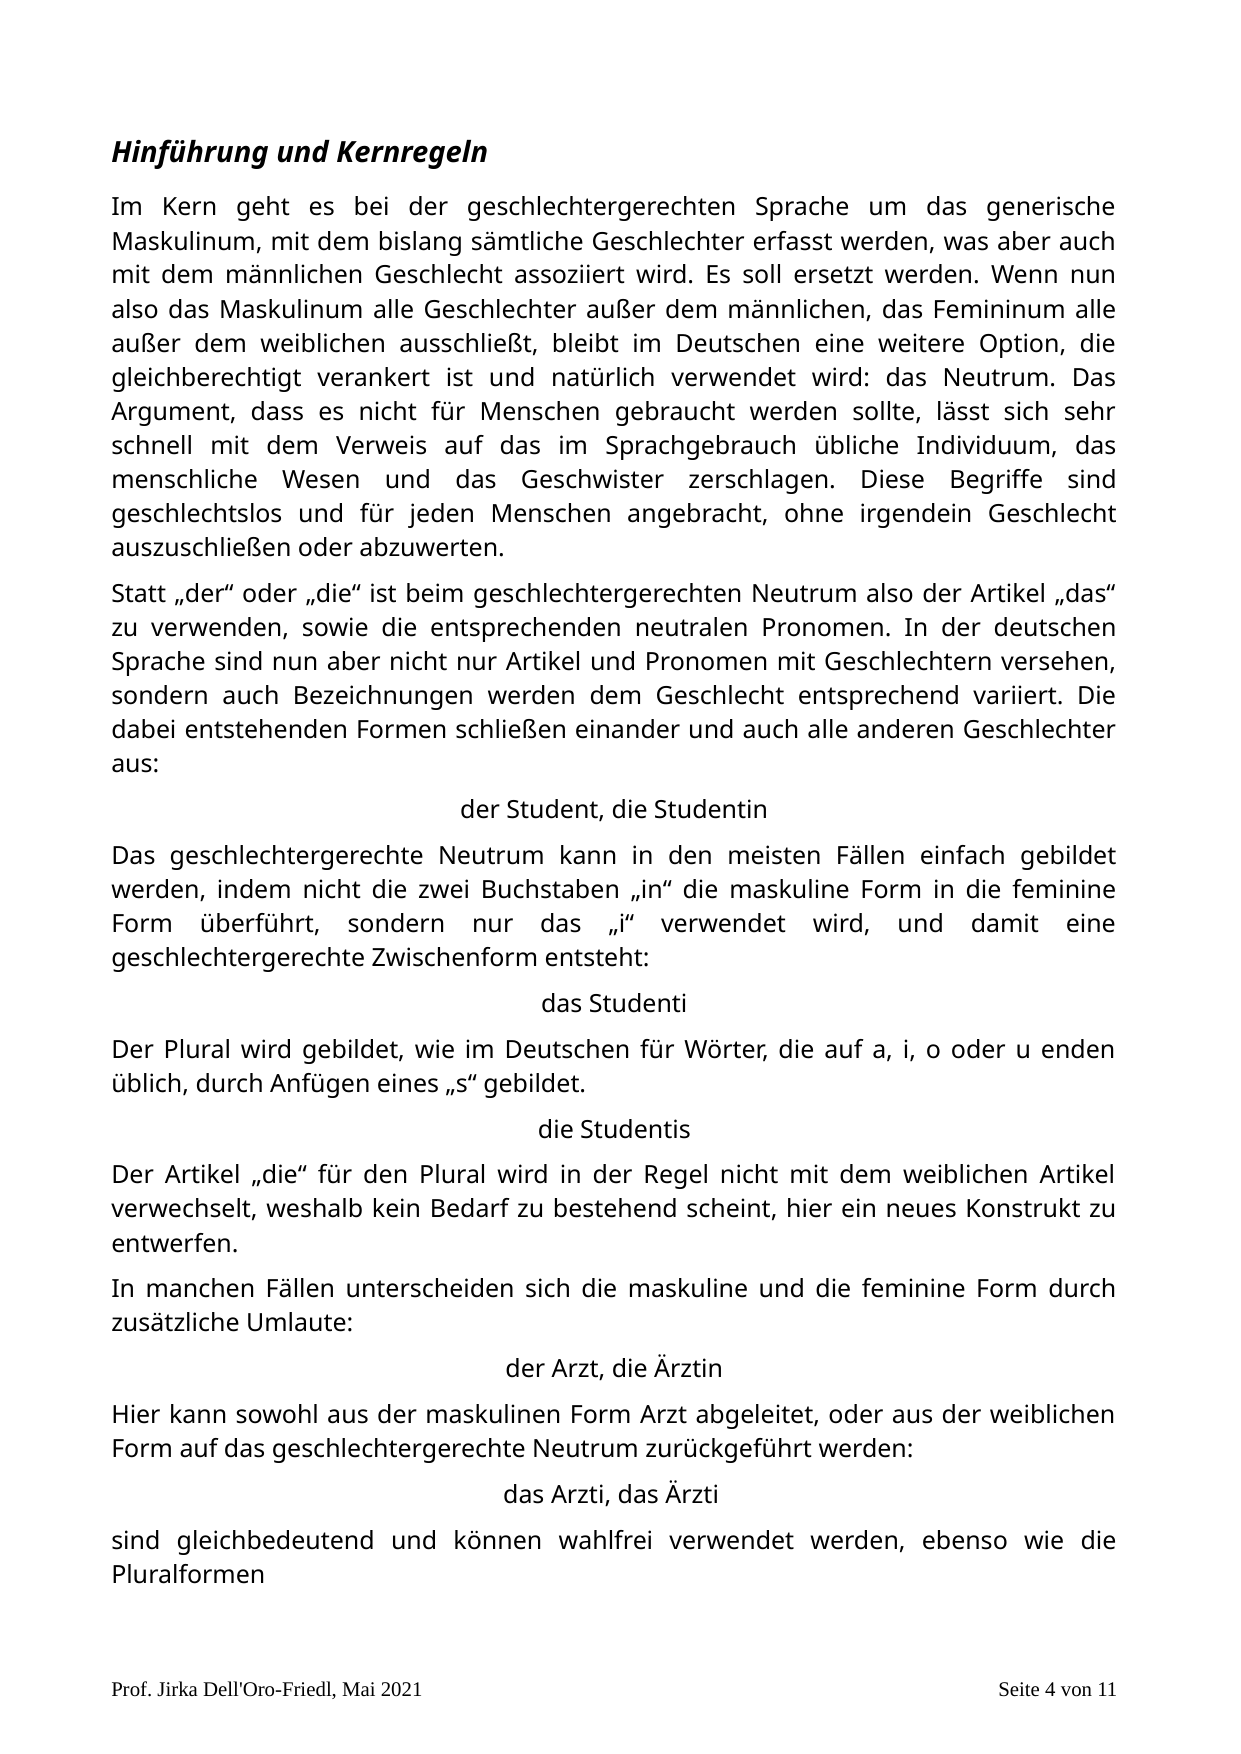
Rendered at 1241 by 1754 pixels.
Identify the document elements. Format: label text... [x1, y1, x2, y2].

text sind gleichbedeutend und können wahlfrei verwendet werden, ebenso wie die Pluralformen [111, 1522, 1117, 1591]
text das Arzti, das Ärzti [111, 1477, 1117, 1511]
text In manchen Fällen unterscheiden sich die maskuline und die feminine Form durch zusätzliche Umlaute: [111, 1271, 1117, 1339]
text der Arzt, die Ärztin [111, 1351, 1117, 1385]
text Der Artikel „die“ für den Plural wird in der Regel nicht mit dem weiblichen Artikel verwechselt, weshalb kein Bedarf zu bestehend scheint, hier ein neues Konstrukt zu entwerfen. [111, 1157, 1117, 1259]
text Hier kann sowohl aus der maskulinen Form Arzt abgeleitet, oder aus der weiblichen Form auf das geschlechtergerechte Neutrum zurückgeführt werden: [111, 1397, 1117, 1465]
subtitle Hinführung und Kernregeln [111, 131, 1117, 171]
text Im Kern geht es bei der geschlechtergerechten Sprache um das generische Maskulinum, mit dem bislang sämtliche Geschlechter erfasst werden, was aber auch mit dem männlichen Geschlecht assoziiert wird. Es soll ersetzt werden. Wenn nun also das Maskulinum alle Geschlechter außer dem männlichen, das Femininum alle außer dem weiblichen ausschließt, bleibt im Deutschen eine weitere Option, die gleichberechtigt verankert ist und natürlich verwendet wird: das Neutrum. Das Argument, dass es nicht für Menschen gebraucht werden sollte, lässt sich sehr schnell mit dem Verweis auf das im Sprachgebrauch übliche Individuum, das menschliche Wesen und das Geschwister zerschlagen. Diese Begriffe sind geschlechtslos und für jeden Menschen angebracht, ohne irgendein Geschlecht auszuschließen oder abzuwerten. [111, 189, 1117, 564]
text Der Plural wird gebildet, wie im Deutschen für Wörter, die auf a, i, o oder u enden üblich, durch Anfügen eines „s“ gebildet. [111, 1031, 1117, 1099]
text Das geschlechtergerechte Neutrum kann in den meisten Fällen einfach gebildet werden, indem nicht die zwei Buchstaben „in“ die maskuline Form in die feminine Form überführt, sondern nur das „i“ verwendet wird, und damit eine geschlechtergerechte Zwischenform entsteht: [111, 837, 1117, 974]
text das Studenti [111, 986, 1117, 1019]
text Statt „der“ oder „die“ ist beim geschlechtergerechten Neutrum also der Artikel „das“ zu verwenden, sowie die entsprechenden neutralen Pronomen. In der deutschen Sprache sind nun aber nicht nur Artikel und Pronomen mit Geschlechtern versehen, sondern auch Bezeichnungen werden dem Geschlecht entsprechend variiert. Die dabei entstehenden Formen schließen einander und auch alle anderen Geschlechter aus: [111, 576, 1117, 780]
text die Studentis [111, 1111, 1117, 1145]
text der Student, die Studentin [111, 792, 1117, 826]
